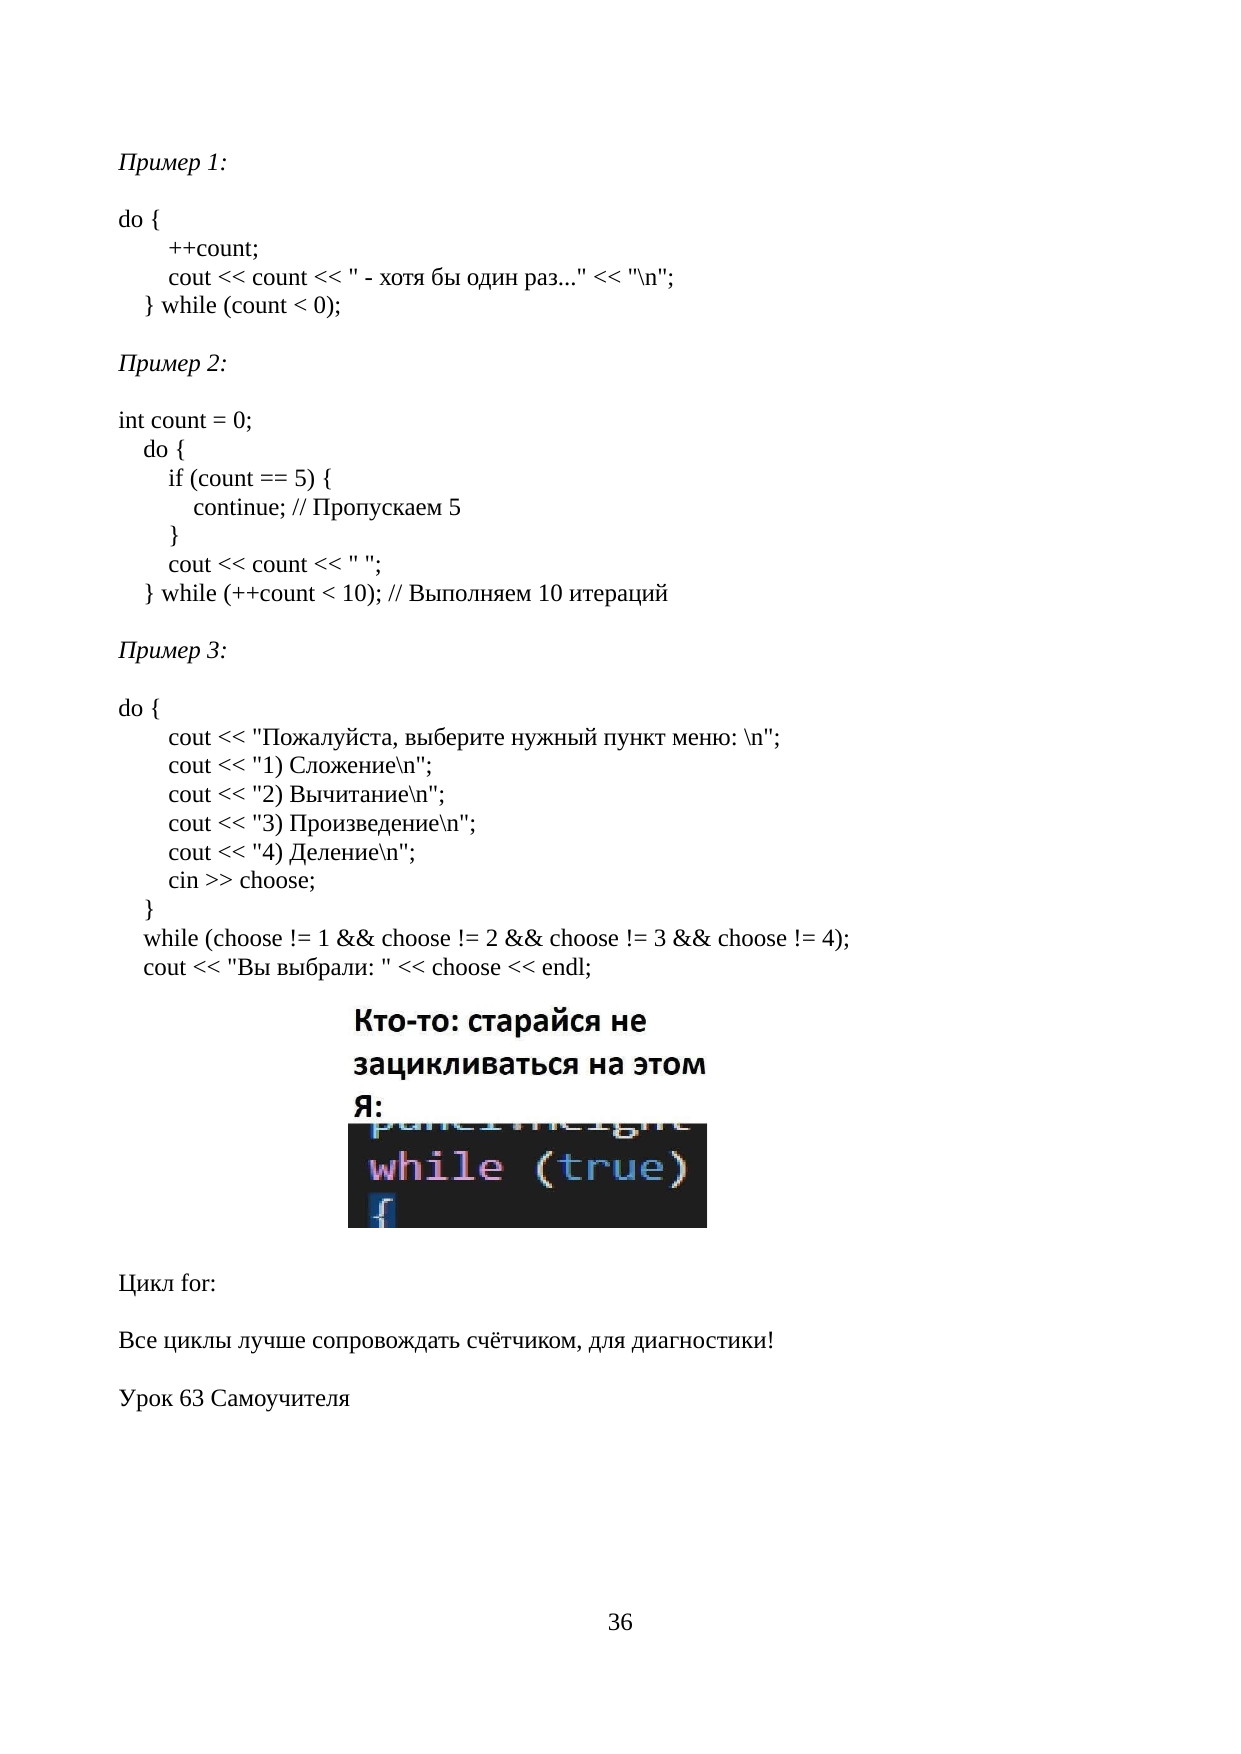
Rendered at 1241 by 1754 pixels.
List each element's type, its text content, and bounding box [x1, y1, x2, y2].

text while (choose != 1 && choose != 2 && choose != 3 && choose != 4); [118, 923, 1122, 952]
picture [348, 995, 708, 1228]
text ++count; [118, 233, 1122, 262]
text do { [118, 693, 1122, 722]
text cout << count << " "; [118, 549, 1122, 578]
text } while (count < 0); [118, 291, 1122, 319]
text Все циклы лучше сопровождать счётчиком, для диагностики! [118, 1326, 1122, 1354]
text do { [118, 434, 1122, 463]
text cout << "2) Вычитание\n"; [118, 779, 1122, 808]
text cout << "1) Сложение\n"; [118, 751, 1122, 779]
text cout << "Пожалуйста, выберите нужный пункт меню: \n"; [118, 722, 1122, 751]
text Пример 2: [118, 348, 1122, 377]
text cout << "3) Произведение\n"; [118, 808, 1122, 837]
text continue; // Пропускаем 5 [118, 492, 1122, 521]
text Цикл for: [118, 1268, 1122, 1297]
text if (count == 5) { [118, 463, 1122, 492]
text Пример 3: [118, 636, 1122, 664]
text } while (++count < 10); // Выполняем 10 итераций [118, 578, 1122, 607]
text Урок 63 Самоучителя [118, 1383, 1122, 1412]
text cout << count << " - хотя бы один раз..." << "\n"; [118, 262, 1122, 291]
text Пример 1: [118, 147, 1122, 176]
text cout << "Вы выбрали: " << choose << endl; [118, 952, 1122, 981]
text } [118, 521, 1122, 549]
text int count = 0; [118, 406, 1122, 434]
text do { [118, 204, 1122, 233]
text } [118, 894, 1122, 923]
text cout << "4) Деление\n"; [118, 837, 1122, 866]
text cin >> choose; [118, 866, 1122, 894]
